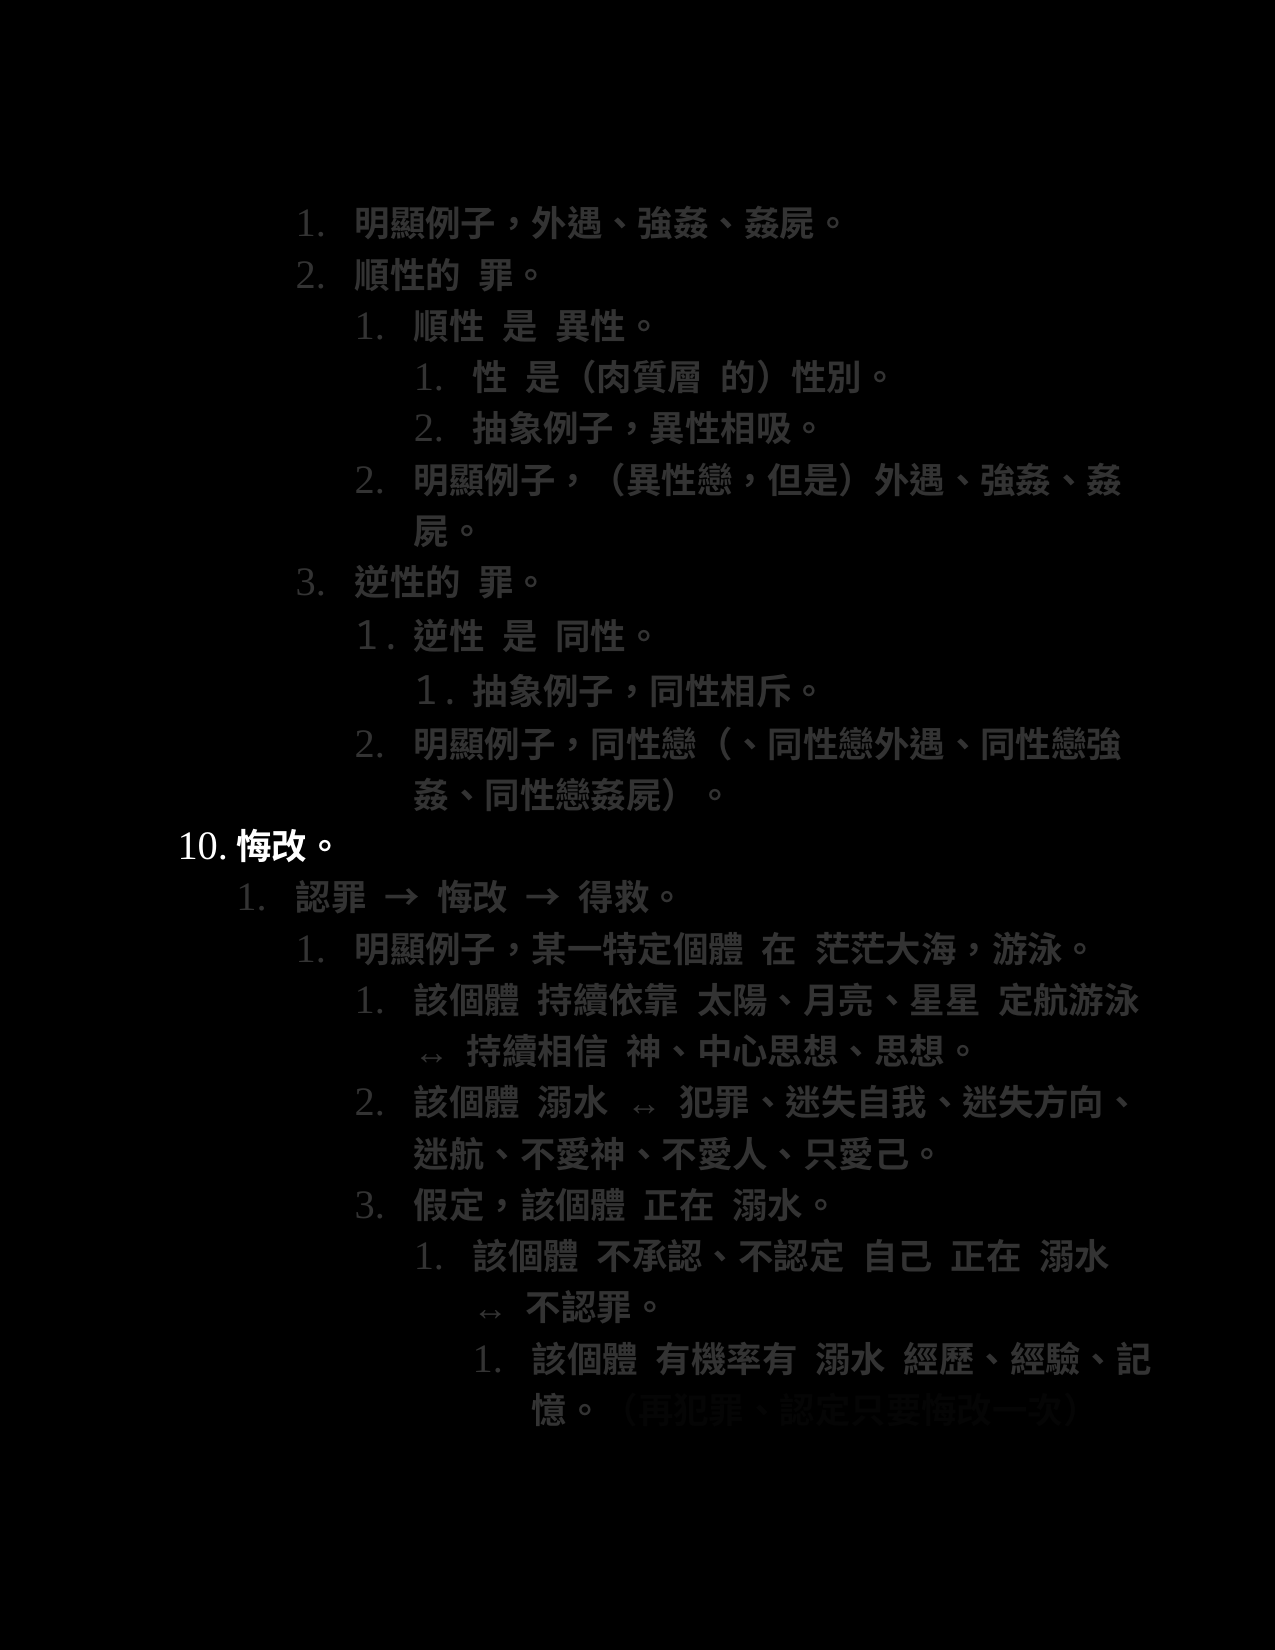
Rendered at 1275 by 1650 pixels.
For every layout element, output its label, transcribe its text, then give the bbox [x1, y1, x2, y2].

list 認罪 → 悔改 → 得救。 [236, 870, 1157, 921]
list 明顯例子，（異性戀，但是）外遇、強姦、姦屍。 [354, 452, 1157, 554]
list 該個體 不承認、不認定 自己 正在 溺水 ↔ 不認罪。 [413, 1228, 1157, 1331]
list 明顯例子，外遇、強姦、姦屍。 [295, 196, 1157, 247]
list 假定，該個體 正在 溺水。 [354, 1177, 1157, 1228]
list 順性的 罪。 [295, 247, 1157, 298]
list 明顯例子，某一特定個體 在 茫茫大海，游泳。 [295, 921, 1157, 972]
list 該個體 有機率有 溺水 經歷、經驗、記憶。（再犯罪、認定只要悔改一次） [472, 1331, 1157, 1433]
list 逆性的 罪。 [295, 554, 1157, 606]
list 悔改。 [177, 818, 1157, 870]
list 抽象例子，同性相斥。 [413, 661, 1157, 716]
list 該個體 溺水 ↔ 犯罪、迷失自我、迷失方向、迷航、不愛神、不愛人、只愛己。 [354, 1075, 1157, 1177]
list 性 是（肉質層 的）性別。 [413, 349, 1157, 401]
list 該個體 持續依靠 太陽、月亮、星星 定航游泳 ↔ 持續相信 神、中心思想、思想。 [354, 972, 1157, 1075]
list 順性 是 異性。 [354, 298, 1157, 349]
list 明顯例子，同性戀（、同性戀外遇、同性戀強姦、同性戀姦屍）。 [354, 716, 1157, 818]
list 抽象例子，異性相吸。 [413, 401, 1157, 452]
list 逆性 是 同性。 [354, 606, 1157, 661]
